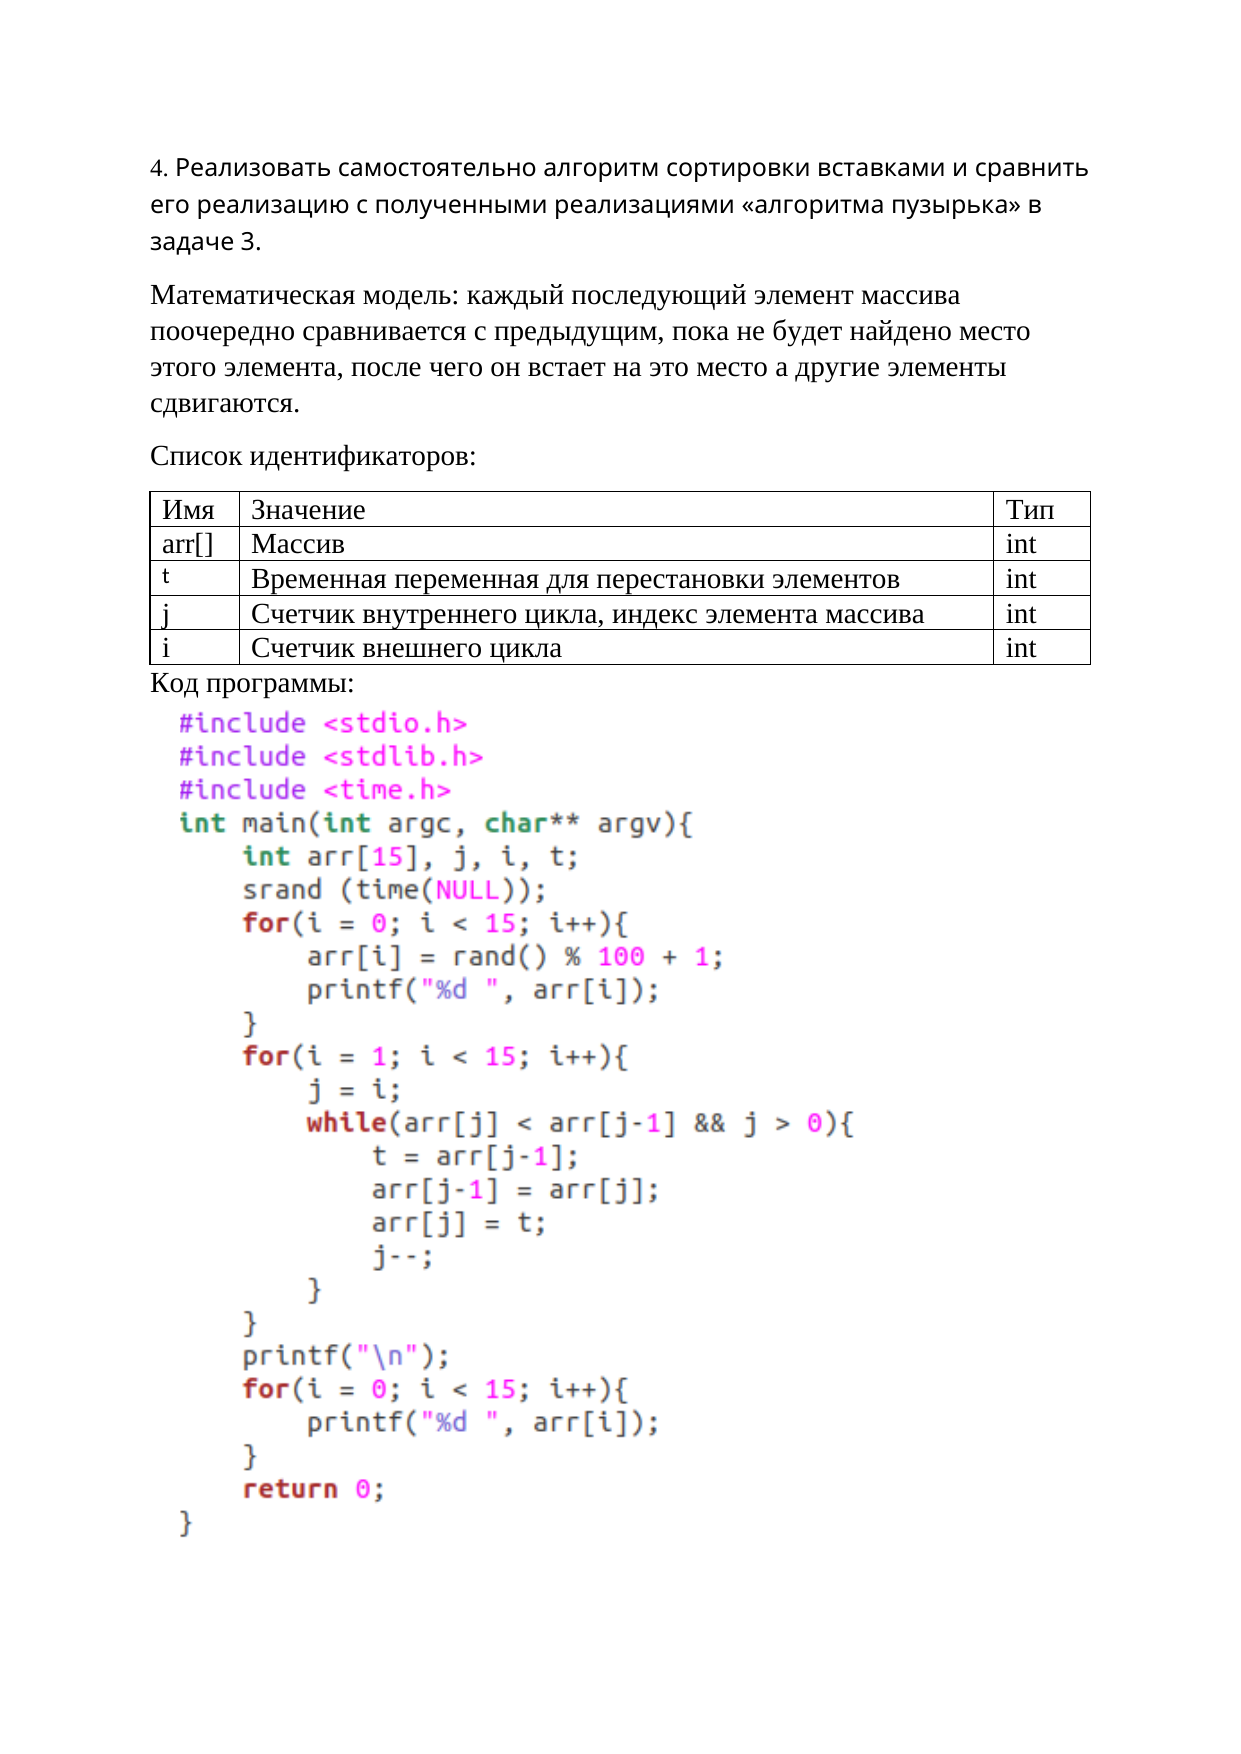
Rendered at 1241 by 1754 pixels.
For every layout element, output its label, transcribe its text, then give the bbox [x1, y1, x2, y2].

table_cell Массив [240, 527, 993, 560]
table_cell Счетчик внешнего цикла [240, 630, 993, 664]
text Список идентификаторов: [150, 438, 1090, 472]
table_cell j [151, 596, 239, 629]
table_cell int [994, 596, 1090, 629]
table_cell t [151, 561, 239, 595]
text Код программы: [150, 665, 1090, 698]
table_cell Счетчик внутреннего цикла, индекс элемента массива [240, 596, 993, 629]
table_cell arr[] [151, 527, 239, 560]
table_header Тип [994, 492, 1090, 526]
text 4. Реализовать самостоятельно алгоритм сортировки вставками и сравнить его реализацию с полученными реализациями «алгоритма пузырька» в задаче 3. [150, 150, 1090, 258]
picture [180, 708, 854, 1539]
table_cell int [994, 527, 1090, 560]
table_cell int [994, 561, 1090, 595]
table_header Значение [240, 492, 993, 526]
table_cell i [151, 630, 239, 664]
text Математическая модель: каждый последующий элемент массива поочередно сравнивается с предыдущим, пока не будет найдено место этого элемента, после чего он встает на это место а другие элементы сдвигаются. [150, 277, 1090, 419]
table_header Имя [151, 492, 239, 526]
table_cell int [994, 630, 1090, 664]
table_cell Временная переменная для перестановки элементов [240, 561, 993, 595]
